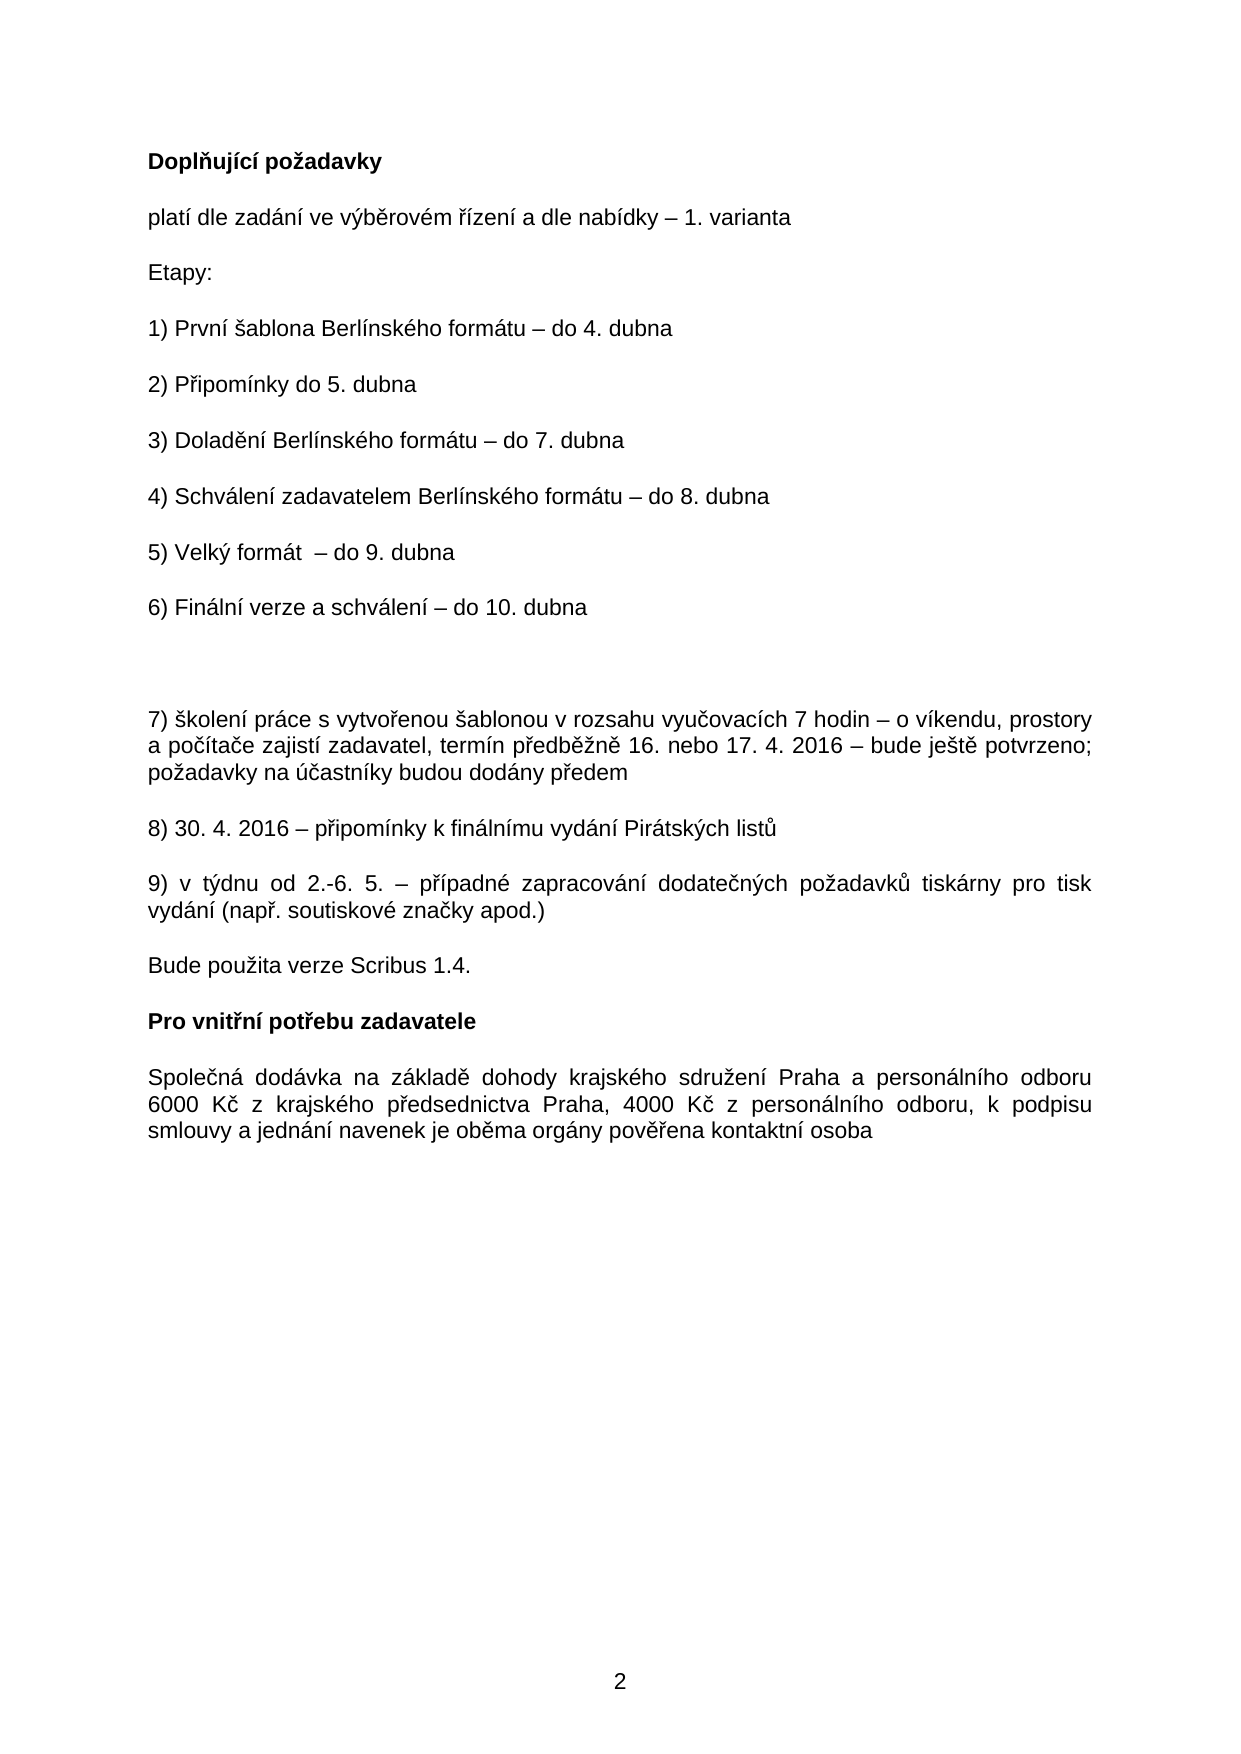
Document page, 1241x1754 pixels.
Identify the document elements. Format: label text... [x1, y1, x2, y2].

text Doplňující požadavky [148, 148, 1093, 174]
text 7) školení práce s vytvořenou šablonou v rozsahu vyučovacích 7 hodin – o víkendu, prostory a počítače zajistí zadavatel, termín předběžně 16. nebo 17. 4. 2016 – bude ještě potvrzeno; požadavky na účastníky budou dodány předem [148, 706, 1093, 785]
text 8) 30. 4. 2016 – připomínky k finálnímu vydání Pirátských listů [148, 814, 1093, 841]
text 9) v týdnu od 2.-6. 5. – případné zapracování dodatečných požadavků tiskárny pro tisk vydání (např. soutiskové značky apod.) [148, 870, 1093, 923]
text 5) Velký formát – do 9. dubna [148, 538, 1093, 565]
text 2) Připomínky do 5. dubna [148, 371, 1093, 397]
text 6) Finální verze a schválení – do 10. dubna [148, 594, 1093, 621]
text Společná dodávka na základě dohody krajského sdružení Praha a personálního odboru 6000 Kč z krajského předsednictva Praha, 4000 Kč z personálního odboru, k podpisu smlouvy a jednání navenek je oběma orgány pověřena kontaktní osoba [148, 1064, 1093, 1143]
text platí dle zadání ve výběrovém řízení a dle nabídky – 1. varianta [148, 203, 1093, 230]
text Bude použita verze Scribus 1.4. [148, 952, 1093, 979]
text Etapy: [148, 259, 1093, 286]
text Pro vnitřní potřebu zadavatele [148, 1008, 1093, 1035]
text 1) První šablona Berlínského formátu – do 4. dubna [148, 315, 1093, 341]
text 4) Schválení zadavatelem Berlínského formátu – do 8. dubna [148, 483, 1093, 509]
text 3) Doladění Berlínského formátu – do 7. dubna [148, 427, 1093, 453]
